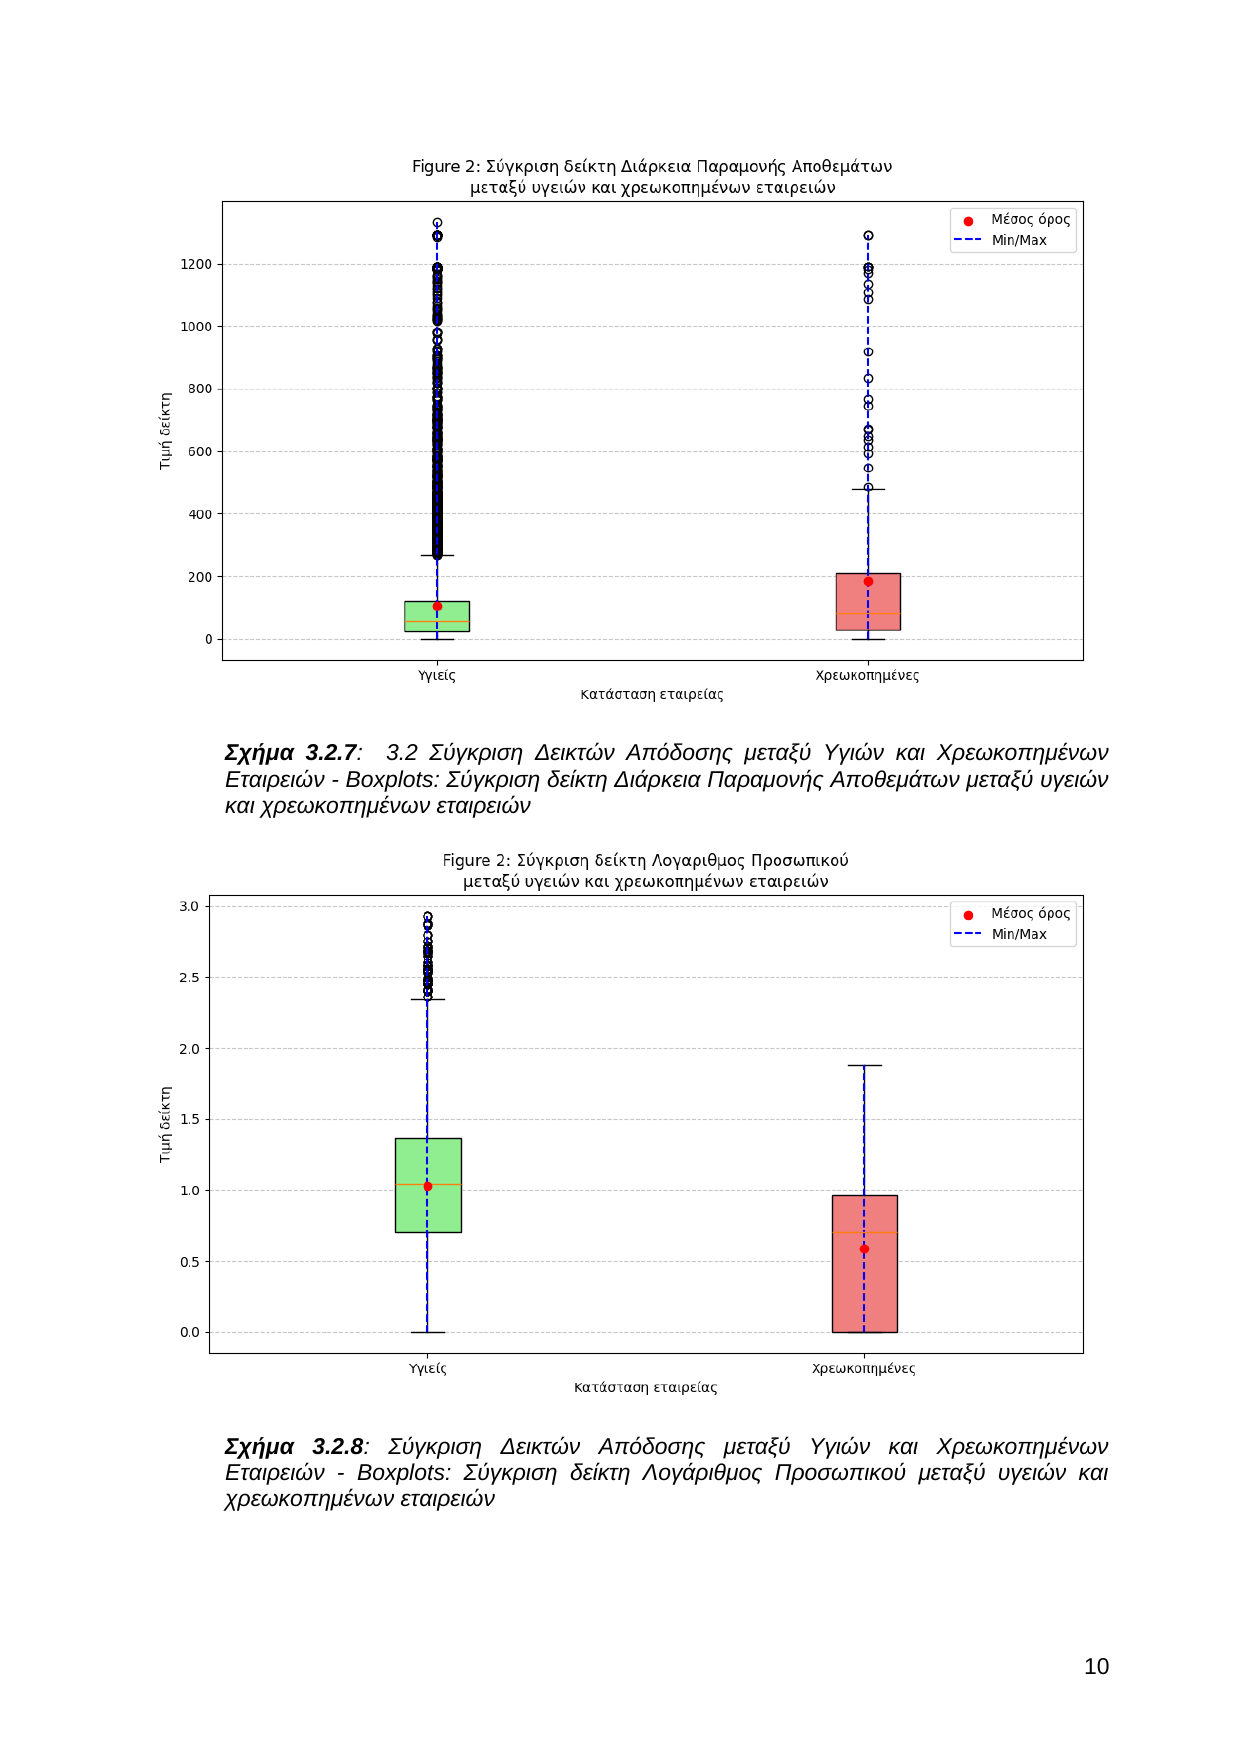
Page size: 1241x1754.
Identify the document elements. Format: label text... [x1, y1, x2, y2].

picture [150, 843, 1091, 1404]
text Σχήμα 3.2.8: Σύγκριση Δεικτών Απόδοσης μεταξύ Υγιών και Χρεωκοπημένων Εταιρειών - Boxplots: Σύγκριση δείκτη Λογάριθμος Προσωπικού μεταξύ υγειών και χρεωκοπημένων εταιρειών [225, 1433, 1109, 1512]
picture [150, 150, 1091, 711]
text Σχήμα 3.2.7: 3.2 Σύγκριση Δεικτών Απόδοσης μεταξύ Υγιών και Χρεωκοπημένων Εταιρειών - Boxplots: Σύγκριση δείκτη Διάρκεια Παραμονής Αποθεμάτων μεταξύ υγειών και χρεωκοπημένων εταιρειών [225, 739, 1109, 818]
